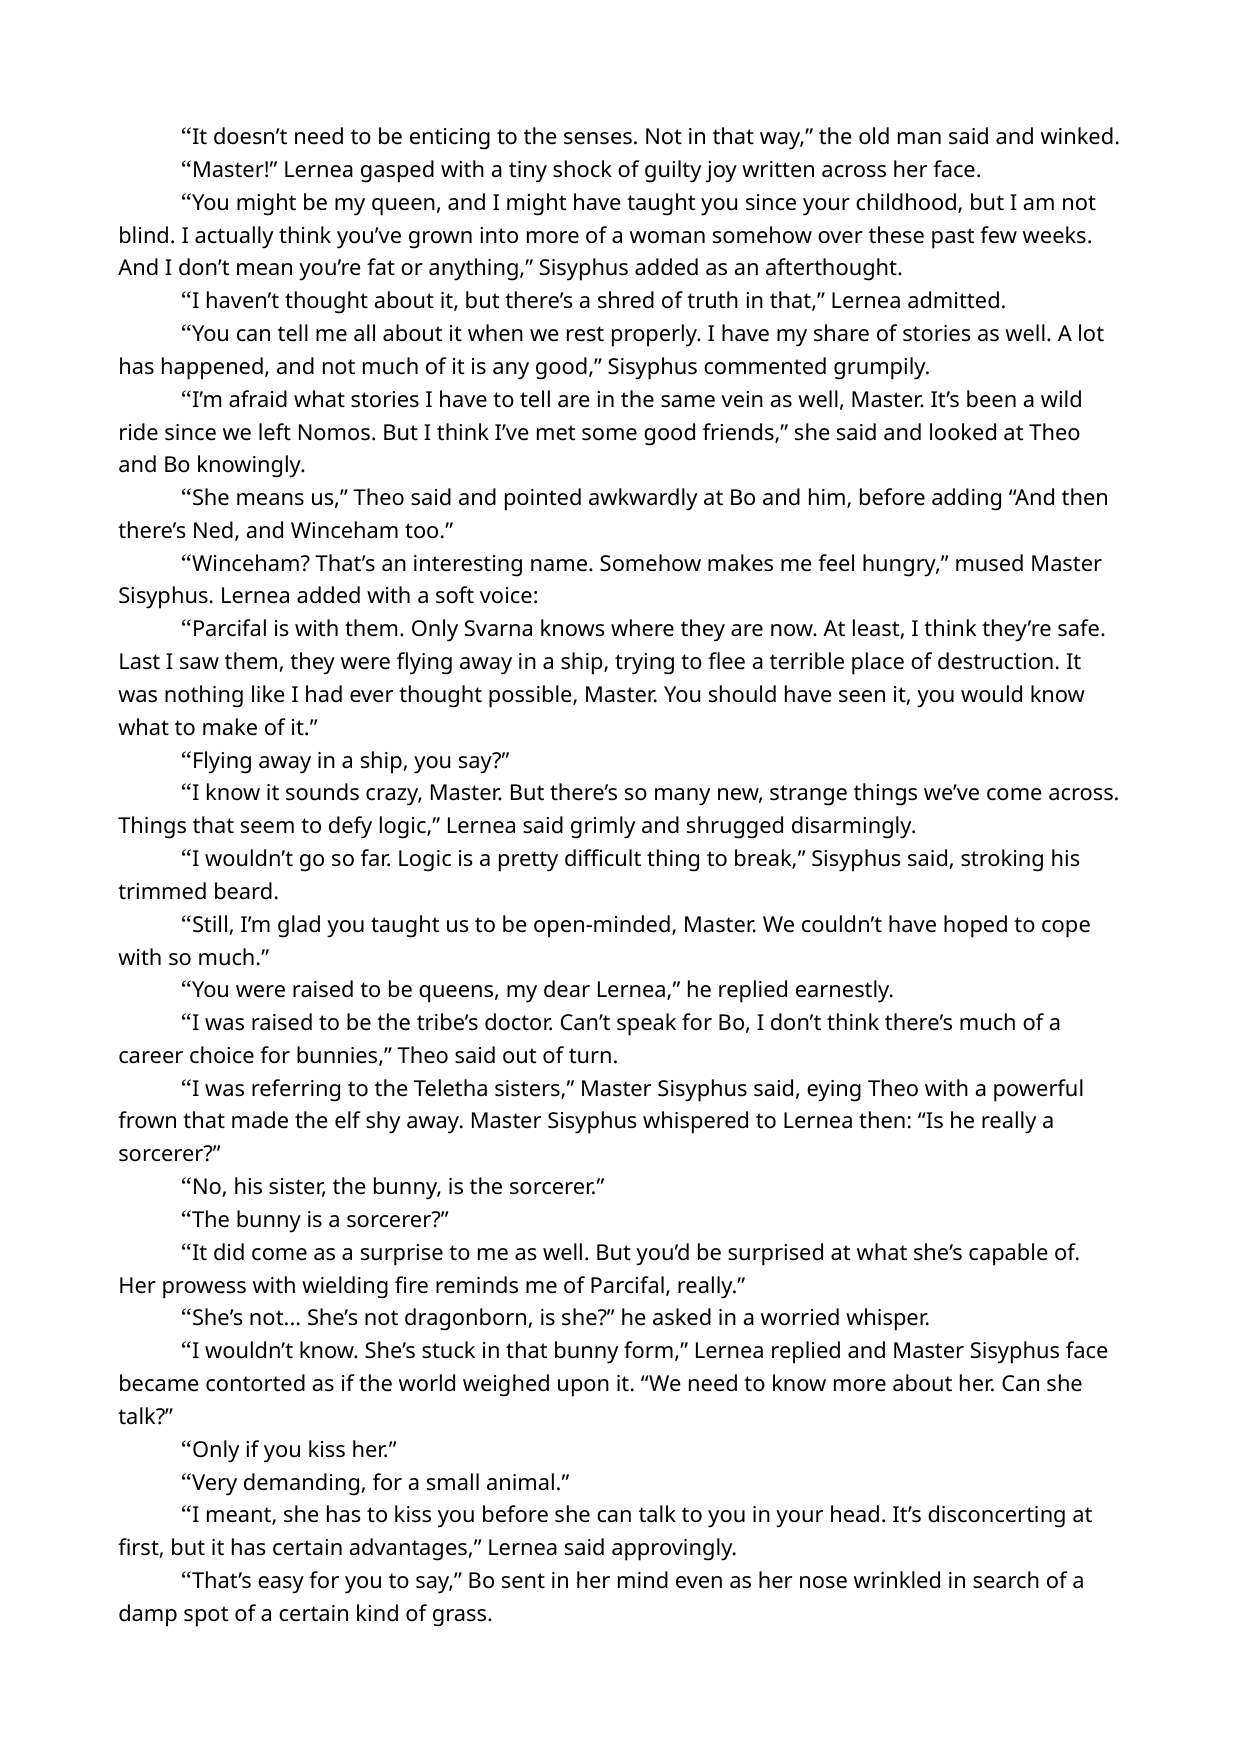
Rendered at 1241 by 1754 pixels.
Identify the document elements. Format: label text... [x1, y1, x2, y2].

text “I wouldn’t know. She’s stuck in that bunny form,” Lernea replied and Master Sisyphus face became contorted as if the world weighed upon it. “We need to know more about her. Can she talk?” [118, 1332, 1122, 1431]
text “The bunny is a sorcerer?” [118, 1201, 1122, 1234]
text “Still, I’m glad you taught us to be open-minded, Master. We couldn’t have hoped to cope with so much.” [118, 906, 1122, 971]
text “Only if you kiss her.” [118, 1431, 1122, 1463]
text “I know it sounds crazy, Master. But there’s so many new, strange things we’ve come across. Things that seem to defy logic,” Lernea said grimly and shrugged disarmingly. [118, 774, 1122, 840]
text “She means us,” Theo said and pointed awkwardly at Bo and him, before adding “And then there’s Ned, and Winceham too.” [118, 479, 1122, 545]
text “I was raised to be the tribe’s doctor. Can’t speak for Bo, I don’t think there’s much of a career choice for bunnies,” Theo said out of turn. [118, 1004, 1122, 1070]
text “That’s easy for you to say,” Bo sent in her mind even as her nose wrinkled in search of a damp spot of a certain kind of grass. [118, 1562, 1122, 1627]
text “She’s not... She’s not dragonborn, is she?” he asked in a worried whisper. [118, 1299, 1122, 1332]
text “No, his sister, the bunny, is the sorcerer.” [118, 1168, 1122, 1201]
text “I wouldn’t go so far. Logic is a pretty difficult thing to break,” Sisyphus said, stroking his trimmed beard. [118, 840, 1122, 906]
text “I’m afraid what stories I have to tell are in the same vein as well, Master. It’s been a wild ride since we left Nomos. But I think I’ve met some good friends,” she said and looked at Theo and Bo knowingly. [118, 381, 1122, 479]
text “You can tell me all about it when we rest properly. I have my share of stories as well. A lot has happened, and not much of it is any good,” Sisyphus commented grumpily. [118, 315, 1122, 381]
text “I meant, she has to kiss you before she can talk to you in your head. It’s disconcerting at first, but it has certain advantages,” Lernea said approvingly. [118, 1496, 1122, 1562]
text “You might be my queen, and I might have taught you since your childhood, but I am not blind. I actually think you’ve grown into more of a woman somehow over these past few weeks. And I don’t mean you’re fat or anything,” Sisyphus added as an afterthought. [118, 184, 1122, 282]
text “It doesn’t need to be enticing to the senses. Not in that way,” the old man said and winked. [118, 118, 1122, 151]
text “It did come as a surprise to me as well. But you’d be surprised at what she’s capable of. Her prowess with wielding fire reminds me of Parcifal, really.” [118, 1234, 1122, 1299]
text “Very demanding, for a small animal.” [118, 1463, 1122, 1496]
text “I haven’t thought about it, but there’s a shred of truth in that,” Lernea admitted. [118, 282, 1122, 315]
text “You were raised to be queens, my dear Lernea,” he replied earnestly. [118, 971, 1122, 1004]
text “Parcifal is with them. Only Svarna knows where they are now. At least, I think they’re safe. Last I saw them, they were flying away in a ship, trying to flee a terrible place of destruction. It was nothing like I had ever thought possible, Master. You should have seen it, you would know what to make of it.” [118, 610, 1122, 742]
text “Master!” Lernea gasped with a tiny shock of guilty joy written across her face. [118, 151, 1122, 184]
text “I was referring to the Teletha sisters,” Master Sisyphus said, eying Theo with a powerful frown that made the elf shy away. Master Sisyphus whispered to Lernea then: “Is he really a sorcerer?” [118, 1070, 1122, 1168]
text “Flying away in a ship, you say?” [118, 742, 1122, 774]
text “Winceham? That’s an interesting name. Somehow makes me feel hungry,” mused Master Sisyphus. Lernea added with a soft voice: [118, 545, 1122, 610]
